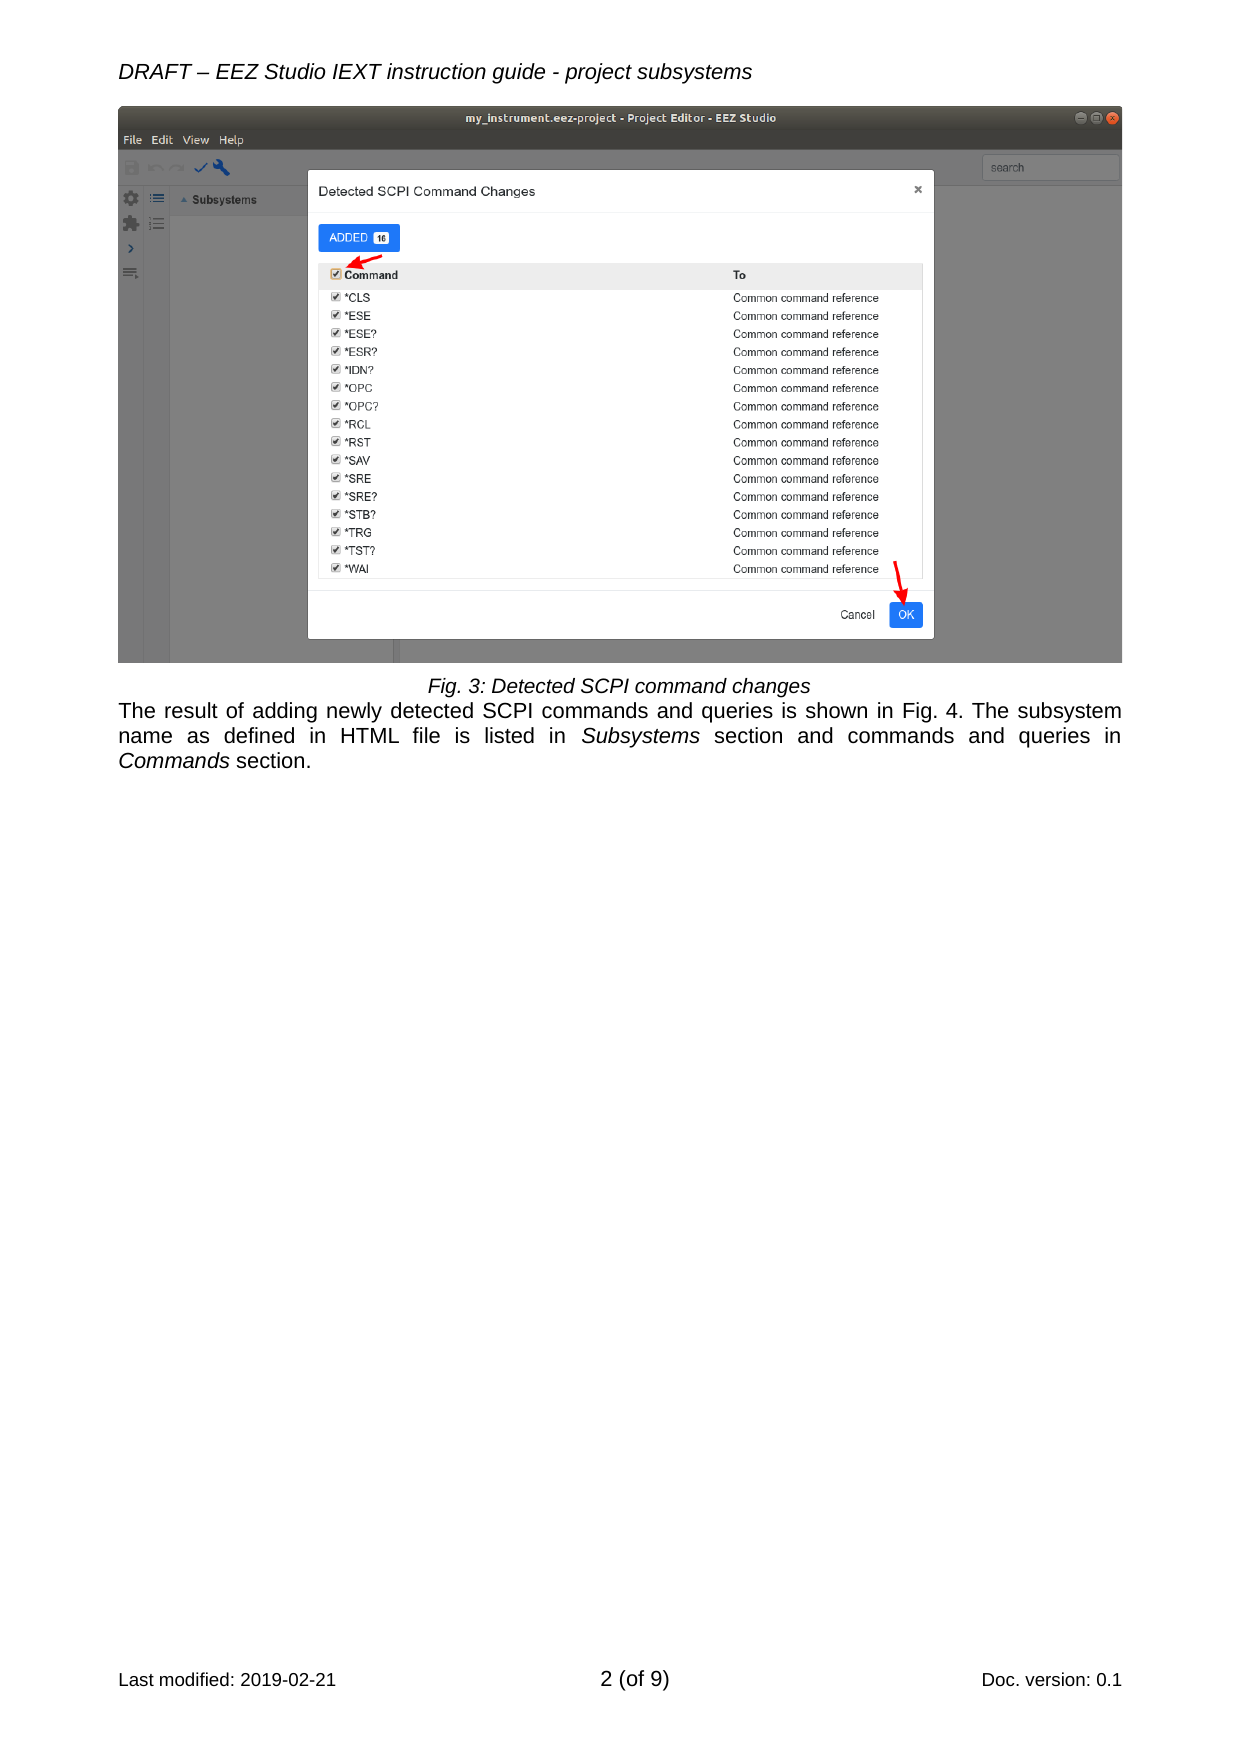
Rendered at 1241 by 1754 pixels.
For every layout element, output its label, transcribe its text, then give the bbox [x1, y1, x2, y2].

text The result of adding newly detected SCPI commands and queries is shown in Fig. 4. The subsystem name as defined in HTML file is listed in Subsystems section and commands and queries in Commands section. [118, 698, 1122, 774]
text Fig. 3: Detected SCPI command changes [118, 663, 1122, 698]
picture [118, 106, 1123, 663]
